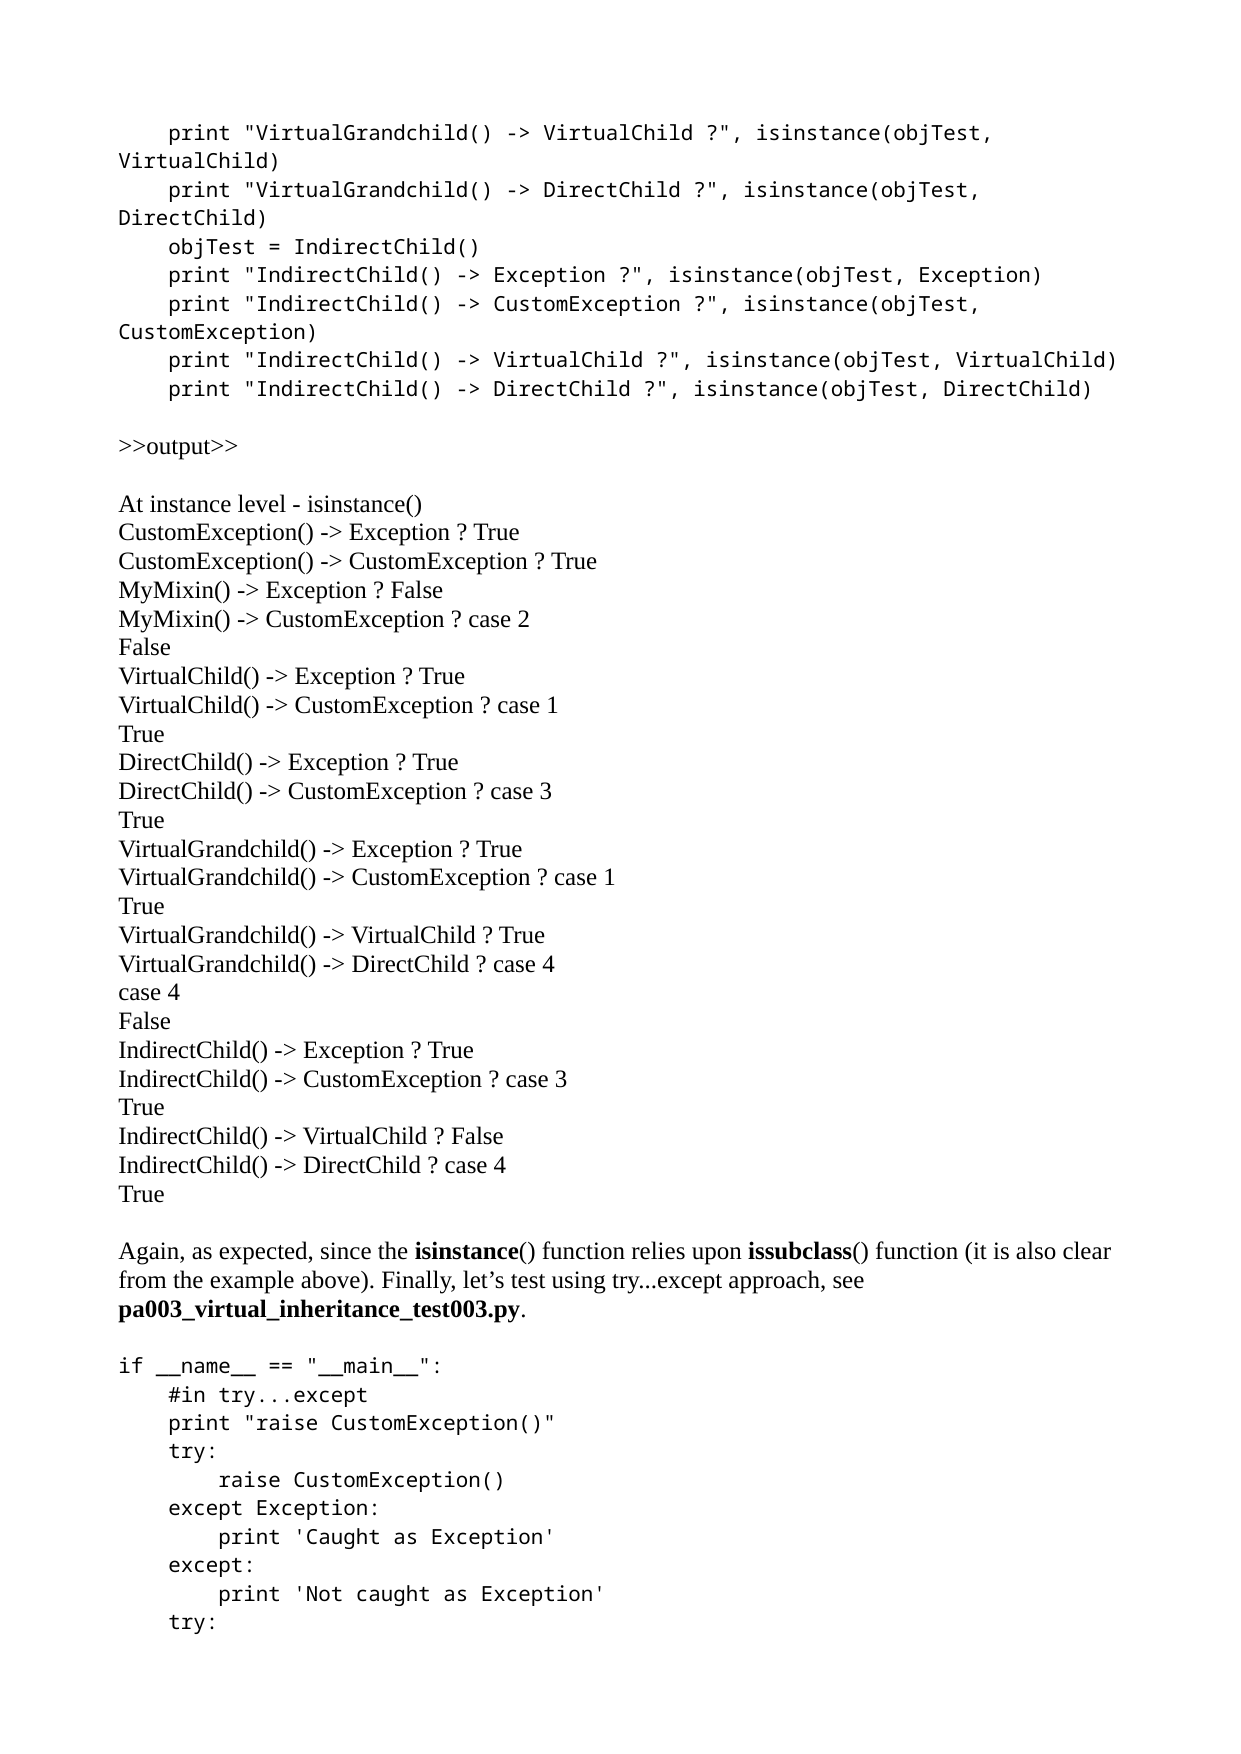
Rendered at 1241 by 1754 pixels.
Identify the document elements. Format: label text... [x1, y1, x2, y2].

text IndirectChild() -> DirectChild ? case 4 [118, 1150, 1122, 1179]
text VirtualChild() -> Exception ? True [118, 661, 1122, 690]
text print "VirtualGrandchild() -> DirectChild ?", isinstance(objTest, DirectChild) [118, 175, 1122, 232]
text False [118, 1006, 1122, 1035]
text True [118, 805, 1122, 834]
text print "IndirectChild() -> Exception ?", isinstance(objTest, Exception) [118, 260, 1122, 289]
text MyMixin() -> Exception ? False [118, 575, 1122, 604]
text VirtualChild() -> CustomException ? case 1 [118, 690, 1122, 719]
text True [118, 1092, 1122, 1121]
text print "IndirectChild() -> CustomException ?", isinstance(objTest, CustomException) [118, 289, 1122, 346]
text VirtualGrandchild() -> Exception ? True [118, 834, 1122, 862]
text Again, as expected, since the isinstance() function relies upon issubclass() function (it is also clear from the example above). Finally, let’s test using try...except approach, see pa003_virtual_inheritance_test003.py. [118, 1236, 1122, 1322]
text objTest = IndirectChild() [118, 232, 1122, 260]
text True [118, 891, 1122, 920]
text if __name__ == "__main__": [118, 1351, 1122, 1380]
text try: [118, 1607, 1122, 1636]
text True [118, 1179, 1122, 1207]
text raise CustomException() [118, 1465, 1122, 1493]
text CustomException() -> CustomException ? True [118, 546, 1122, 575]
text IndirectChild() -> CustomException ? case 3 [118, 1064, 1122, 1092]
text print "VirtualGrandchild() -> VirtualChild ?", isinstance(objTest, VirtualChild) [118, 118, 1122, 175]
text print 'Caught as Exception' [118, 1522, 1122, 1550]
text case 4 [118, 977, 1122, 1006]
text False [118, 632, 1122, 661]
text print 'Not caught as Exception' [118, 1579, 1122, 1607]
text print "IndirectChild() -> VirtualChild ?", isinstance(objTest, VirtualChild) [118, 346, 1122, 374]
text print "raise CustomException()" [118, 1408, 1122, 1437]
text IndirectChild() -> VirtualChild ? False [118, 1121, 1122, 1150]
text MyMixin() -> CustomException ? case 2 [118, 604, 1122, 632]
text IndirectChild() -> Exception ? True [118, 1035, 1122, 1064]
text VirtualGrandchild() -> VirtualChild ? True [118, 920, 1122, 949]
text At instance level - isinstance() [118, 489, 1122, 517]
text except Exception: [118, 1493, 1122, 1522]
text DirectChild() -> CustomException ? case 3 [118, 776, 1122, 805]
text try: [118, 1437, 1122, 1465]
text VirtualGrandchild() -> DirectChild ? case 4 [118, 949, 1122, 977]
text #in try...except [118, 1380, 1122, 1408]
text VirtualGrandchild() -> CustomException ? case 1 [118, 862, 1122, 891]
text print "IndirectChild() -> DirectChild ?", isinstance(objTest, DirectChild) [118, 374, 1122, 402]
text True [118, 719, 1122, 747]
text CustomException() -> Exception ? True [118, 517, 1122, 546]
text except: [118, 1550, 1122, 1579]
text >>output>> [118, 431, 1122, 460]
text DirectChild() -> Exception ? True [118, 747, 1122, 776]
